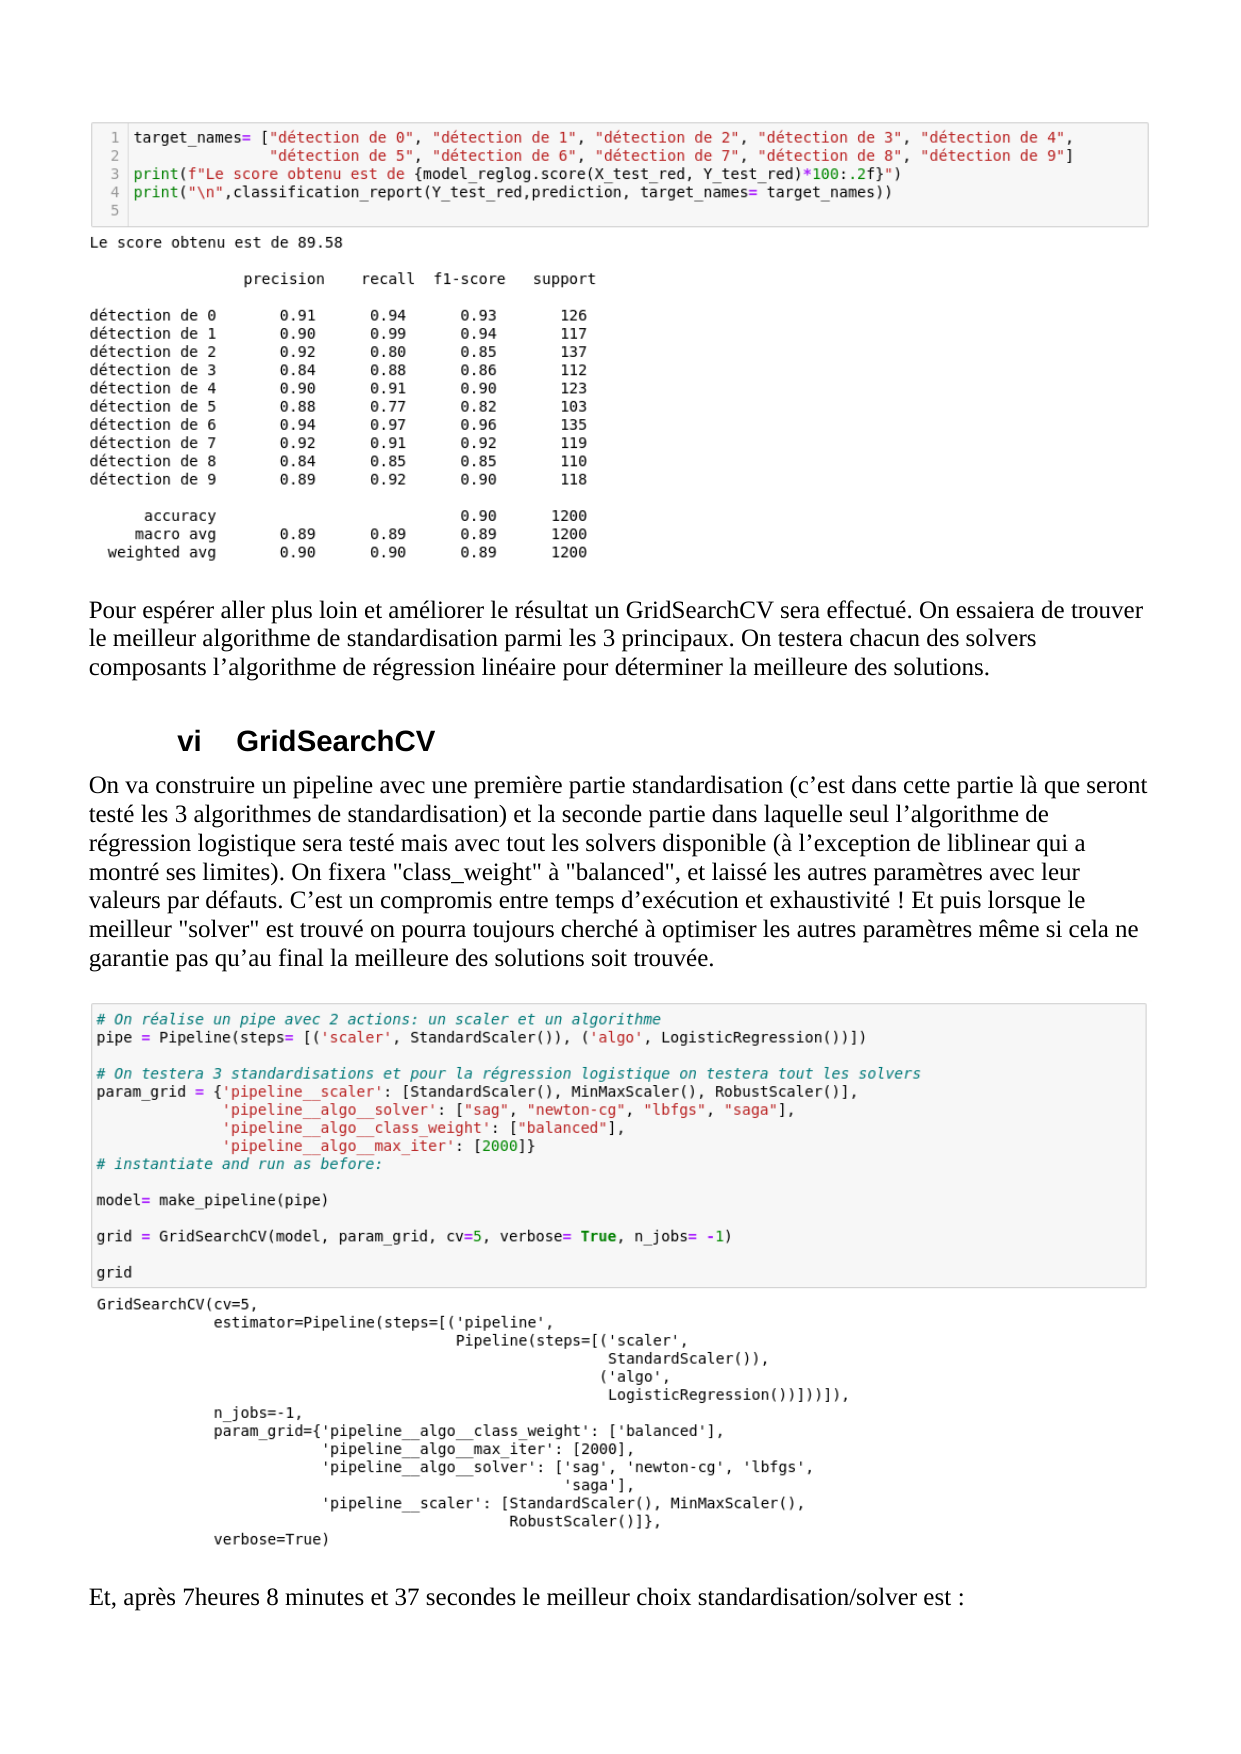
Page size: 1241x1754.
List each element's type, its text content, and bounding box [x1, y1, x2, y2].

picture [88, 118, 1152, 566]
picture [88, 1000, 1152, 1553]
text Pour espérer aller plus loin et améliorer le résultat un GridSearchCV sera effectué. On essaiera de trouver le meilleur algorithme de standardisation parmi les 3 principaux. On testera chacun des solvers composants l’algorithme de régression linéaire pour déterminer la meilleure des solutions. [88, 595, 1152, 681]
text On va construire un pipeline avec une première partie standardisation (c’est dans cette partie là que seront testé les 3 algorithmes de standardisation) et la seconde partie dans laquelle seul l’algorithme de régression logistique sera testé mais avec tout les solvers disponible (à l’exception de liblinear qui a montré ses limites). On fixera "class_weight" à "balanced", et laissé les autres paramètres avec leur valeurs par défauts. C’est un compromis entre temps d’exécution et exhaustivité ! Et puis lorsque le meilleur "solver" est trouvé on pourra toujours cherché à optimiser les autres paramètres même si cela ne garantie pas qu’au final la meilleure des solutions soit trouvée. [88, 771, 1152, 972]
text Et, après 7heures 8 minutes et 37 secondes le meilleur choix standardisation/solver est : [88, 1582, 1152, 1610]
subtitle GridSearchCV [88, 724, 1152, 758]
